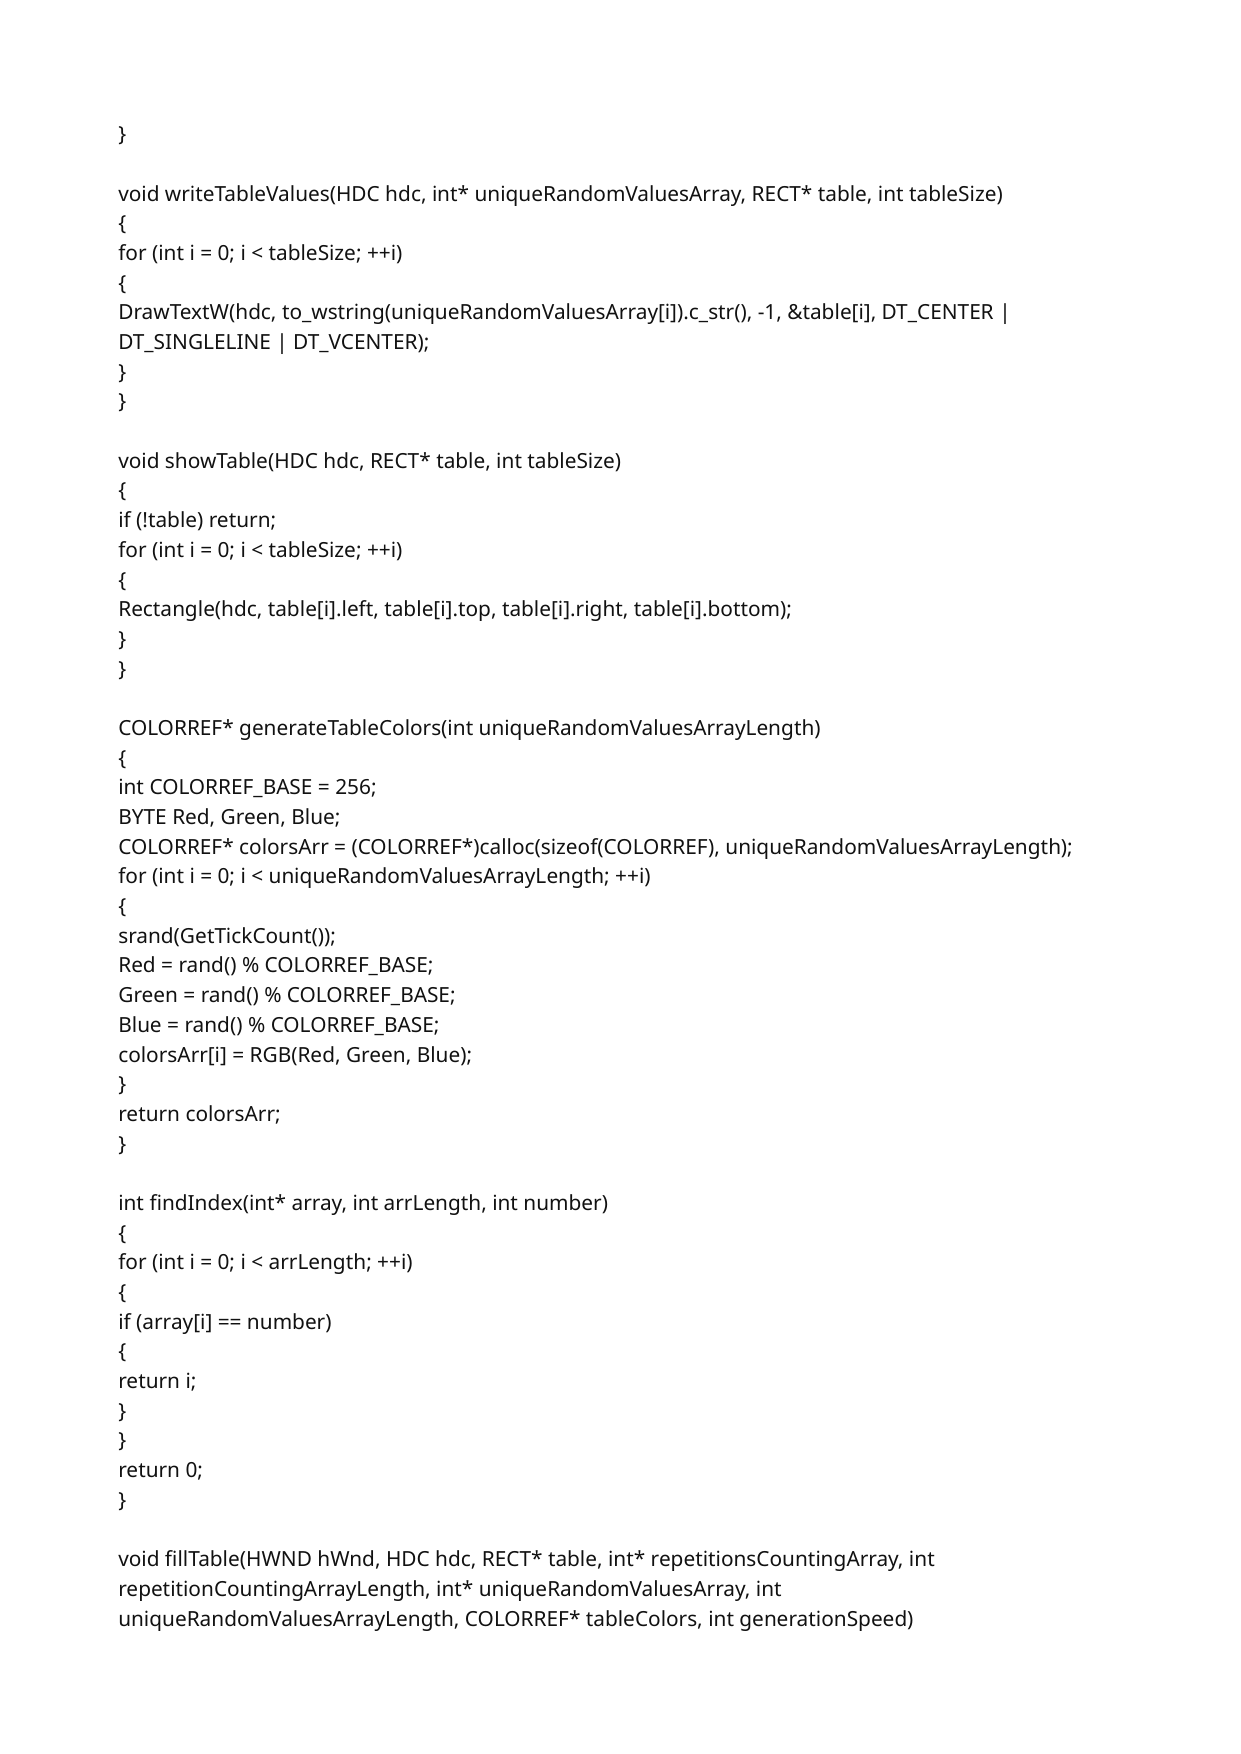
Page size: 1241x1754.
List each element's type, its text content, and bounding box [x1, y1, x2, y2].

text } [118, 1484, 1122, 1513]
text void writeTableValues(HDC hdc, int* uniqueRandomValuesArray, RECT* table, int tableSize) [118, 177, 1122, 207]
text int findIndex(int* array, int arrLength, int number) [118, 1187, 1122, 1217]
text { [118, 890, 1122, 920]
text Blue = rand() % COLORREF_BASE; [118, 1009, 1122, 1038]
text Green = rand() % COLORREF_BASE; [118, 979, 1122, 1009]
text } [118, 1395, 1122, 1424]
text COLORREF* generateTableColors(int uniqueRandomValuesArrayLength) [118, 712, 1122, 742]
text } [118, 652, 1122, 682]
text } [118, 118, 1122, 148]
text } [118, 356, 1122, 385]
text { [118, 474, 1122, 504]
text void showTable(HDC hdc, RECT* table, int tableSize) [118, 445, 1122, 474]
text { [118, 1217, 1122, 1246]
text for (int i = 0; i < arrLength; ++i) [118, 1246, 1122, 1276]
text DrawTextW(hdc, to_wstring(uniqueRandomValuesArray[i]).c_str(), -1, &table[i], DT_CENTER | DT_SINGLELINE | DT_VCENTER); [118, 296, 1122, 356]
text int COLORREF_BASE = 256; [118, 771, 1122, 801]
text for (int i = 0; i < uniqueRandomValuesArrayLength; ++i) [118, 860, 1122, 890]
text BYTE Red, Green, Blue; [118, 801, 1122, 831]
text Rectangle(hdc, table[i].left, table[i].top, table[i].right, table[i].bottom); [118, 593, 1122, 623]
text { [118, 267, 1122, 296]
text if (array[i] == number) [118, 1306, 1122, 1335]
text for (int i = 0; i < tableSize; ++i) [118, 237, 1122, 267]
text { [118, 207, 1122, 237]
text { [118, 563, 1122, 593]
text if (!table) return; [118, 504, 1122, 534]
text { [118, 742, 1122, 771]
text return colorsArr; [118, 1098, 1122, 1127]
text colorsArr[i] = RGB(Red, Green, Blue); [118, 1038, 1122, 1068]
text { [118, 1276, 1122, 1306]
text { [118, 1335, 1122, 1365]
text COLORREF* colorsArr = (COLORREF*)calloc(sizeof(COLORREF), uniqueRandomValuesArrayLength); [118, 831, 1122, 860]
text return 0; [118, 1454, 1122, 1484]
text } [118, 1127, 1122, 1157]
text srand(GetTickCount()); [118, 920, 1122, 949]
text } [118, 1424, 1122, 1454]
text Red = rand() % COLORREF_BASE; [118, 949, 1122, 979]
text return i; [118, 1365, 1122, 1395]
text } [118, 385, 1122, 415]
text } [118, 1068, 1122, 1098]
text } [118, 623, 1122, 652]
text for (int i = 0; i < tableSize; ++i) [118, 534, 1122, 563]
text void fillTable(HWND hWnd, HDC hdc, RECT* table, int* repetitionsCountingArray, int repetitionCountingArrayLength, int* uniqueRandomValuesArray, int uniqueRandomValuesArrayLength, COLORREF* tableColors, int generationSpeed) [118, 1543, 1122, 1632]
